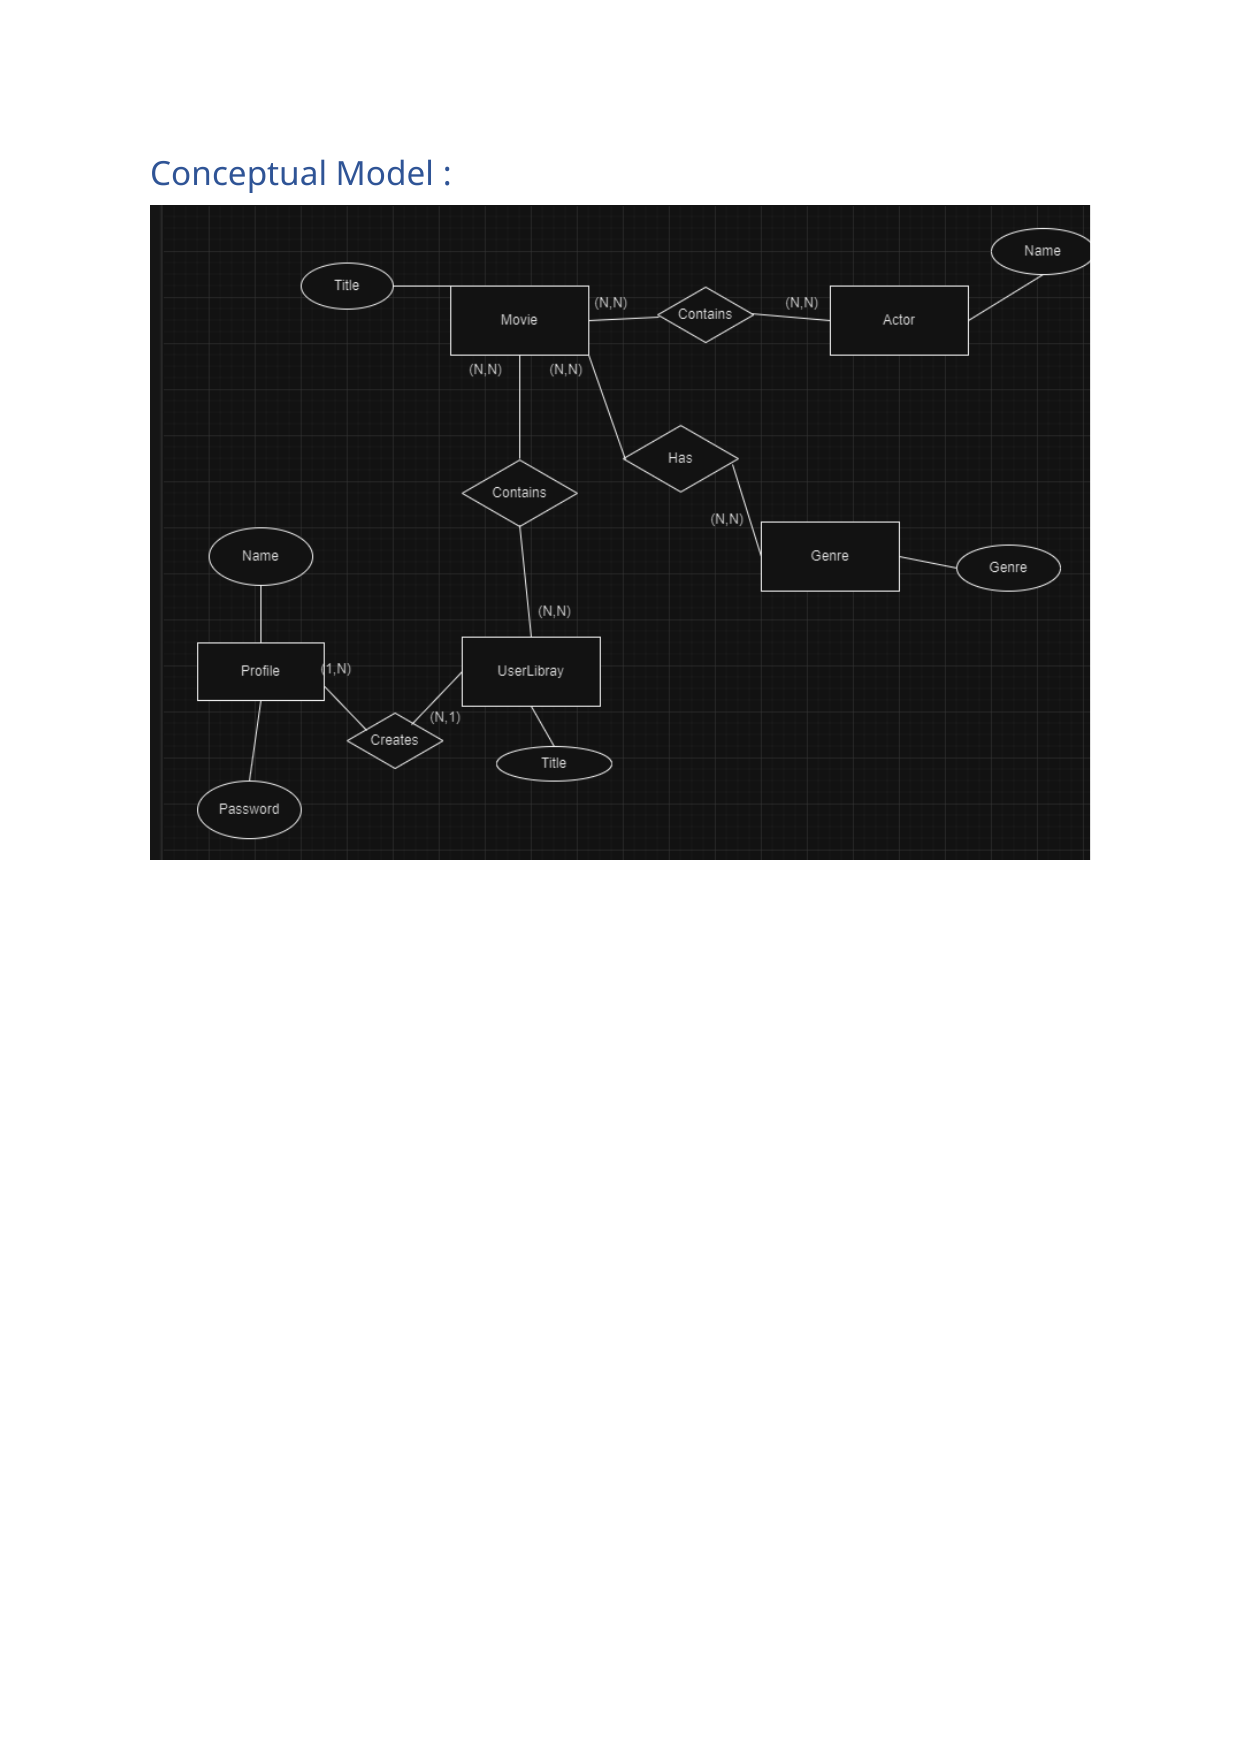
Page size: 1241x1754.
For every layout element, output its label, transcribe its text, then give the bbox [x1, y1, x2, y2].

subtitle Conceptual Model : [150, 150, 1090, 195]
